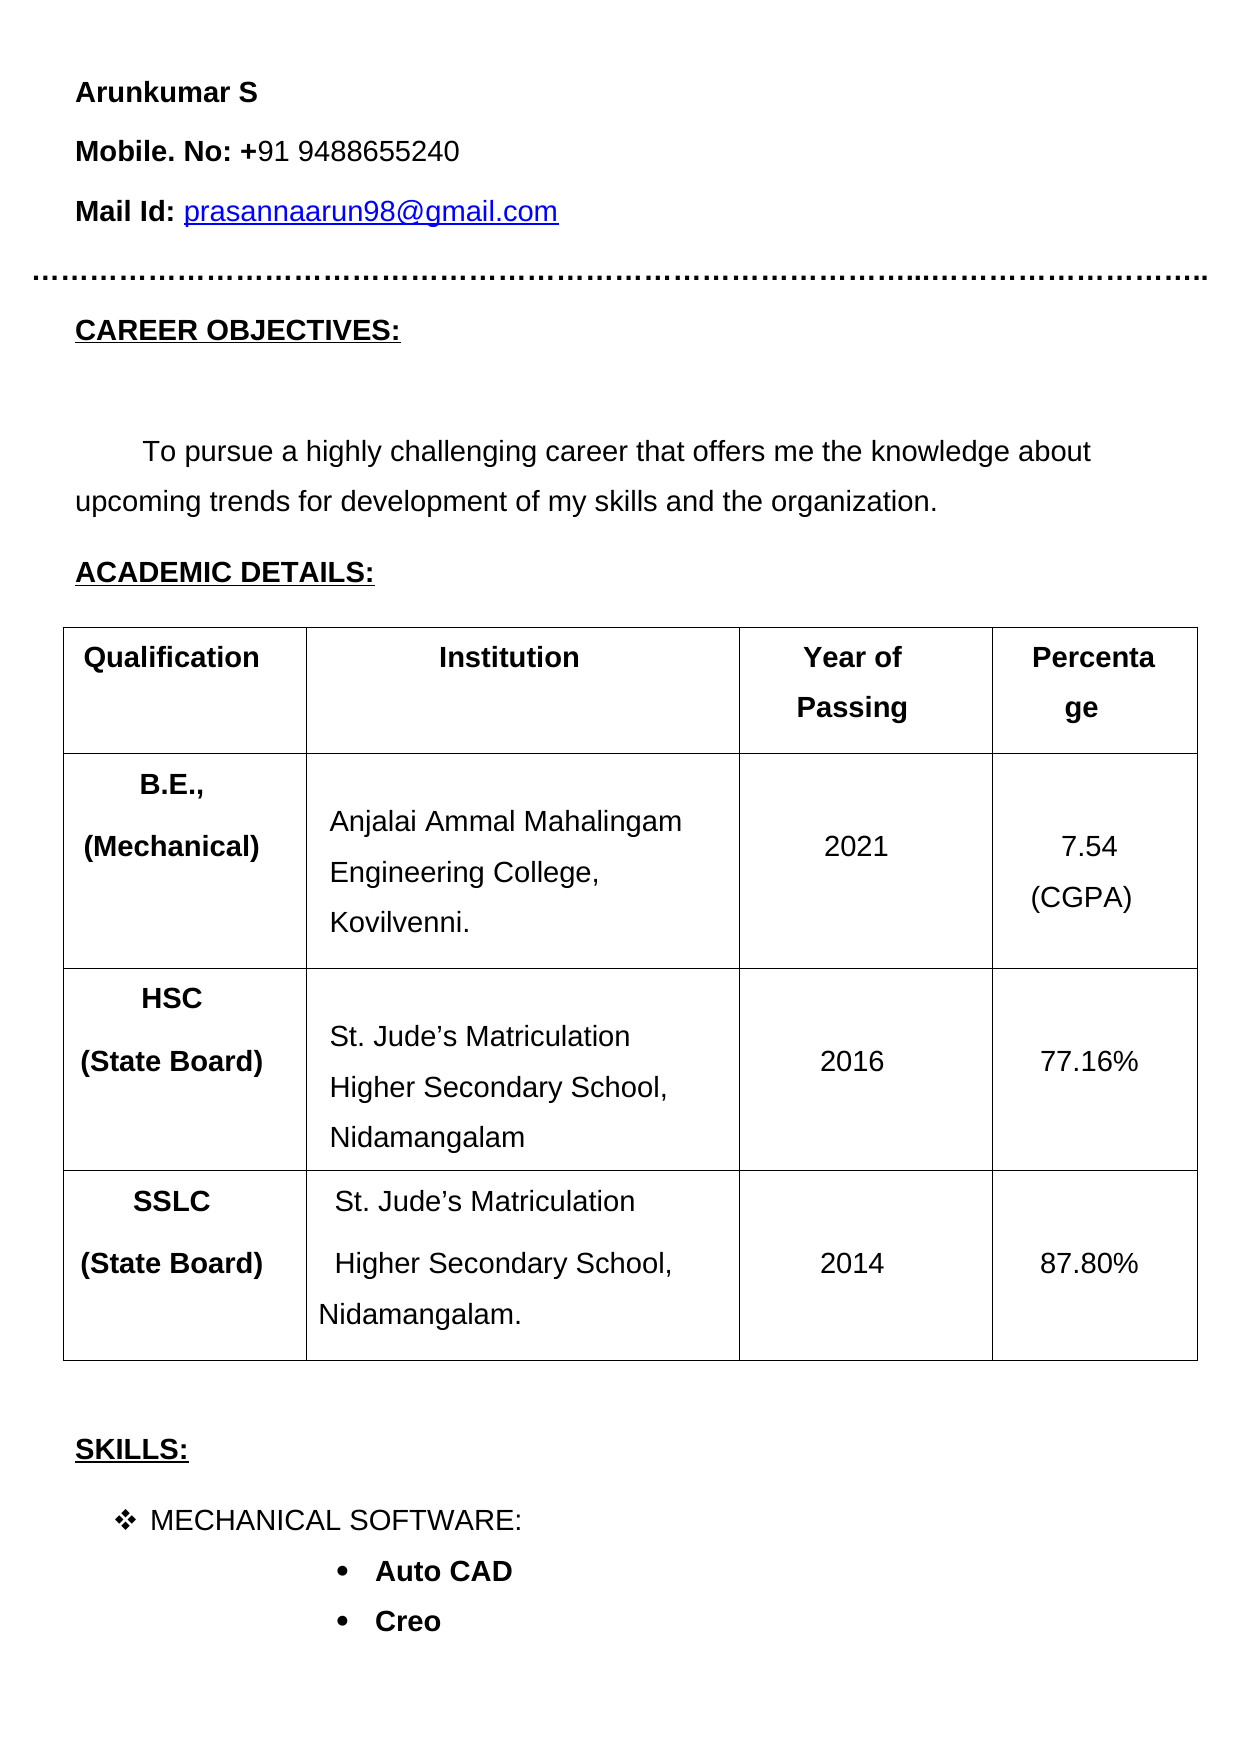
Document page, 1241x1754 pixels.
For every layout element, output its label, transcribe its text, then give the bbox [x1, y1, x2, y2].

table_header Percentage [993, 628, 1197, 753]
text ………………………………………………………………………………...……………………….. [31, 253, 1212, 287]
table_cell B.E., (Mechanical) [64, 754, 306, 968]
table_header Qualification [64, 628, 306, 753]
table_cell 87.80% [993, 1171, 1197, 1359]
text Mobile. No: +91 9488655240 [75, 134, 1165, 168]
table_cell HSC (State Board) [64, 969, 306, 1170]
list Creo [337, 1604, 1138, 1638]
text CAREER OBJECTIVES: [31, 312, 1212, 346]
table_cell [307, 754, 739, 968]
table_cell 2016 [740, 969, 992, 1170]
list MECHANICAL SOFTWARE: [112, 1503, 1138, 1537]
text Mail Id: prasannaarun98@gmail.com [75, 194, 1165, 227]
table_header Year of Passing [740, 628, 992, 753]
table_cell 7.54 (CGPA) [993, 754, 1197, 968]
table_cell St. Jude’s Matriculation Higher Secondary School, Nidamangalam. [307, 1171, 739, 1359]
table_cell [307, 969, 739, 1170]
table_header Anjalai Ammal Mahalingam Engineering College, Kovilvenni. [318, 805, 705, 968]
table_cell 2014 [740, 1171, 992, 1359]
text Arunkumar S [75, 75, 1165, 108]
table_cell SSLC (State Board) [64, 1171, 306, 1359]
table_header Institution [307, 628, 739, 753]
table_cell 77.16% [993, 969, 1197, 1170]
text SKILLS: [75, 1432, 1138, 1465]
text ACADEMIC DETAILS: [75, 555, 1138, 589]
table_cell 2021 [740, 754, 992, 968]
text To pursue a highly challenging career that offers me the knowledge about upcoming trends for development of my skills and the organization. [75, 434, 1138, 518]
table_header St. Jude’s Matriculation Higher Secondary School, Nidamangalam [318, 1019, 689, 1170]
list Auto CAD [337, 1553, 1138, 1587]
